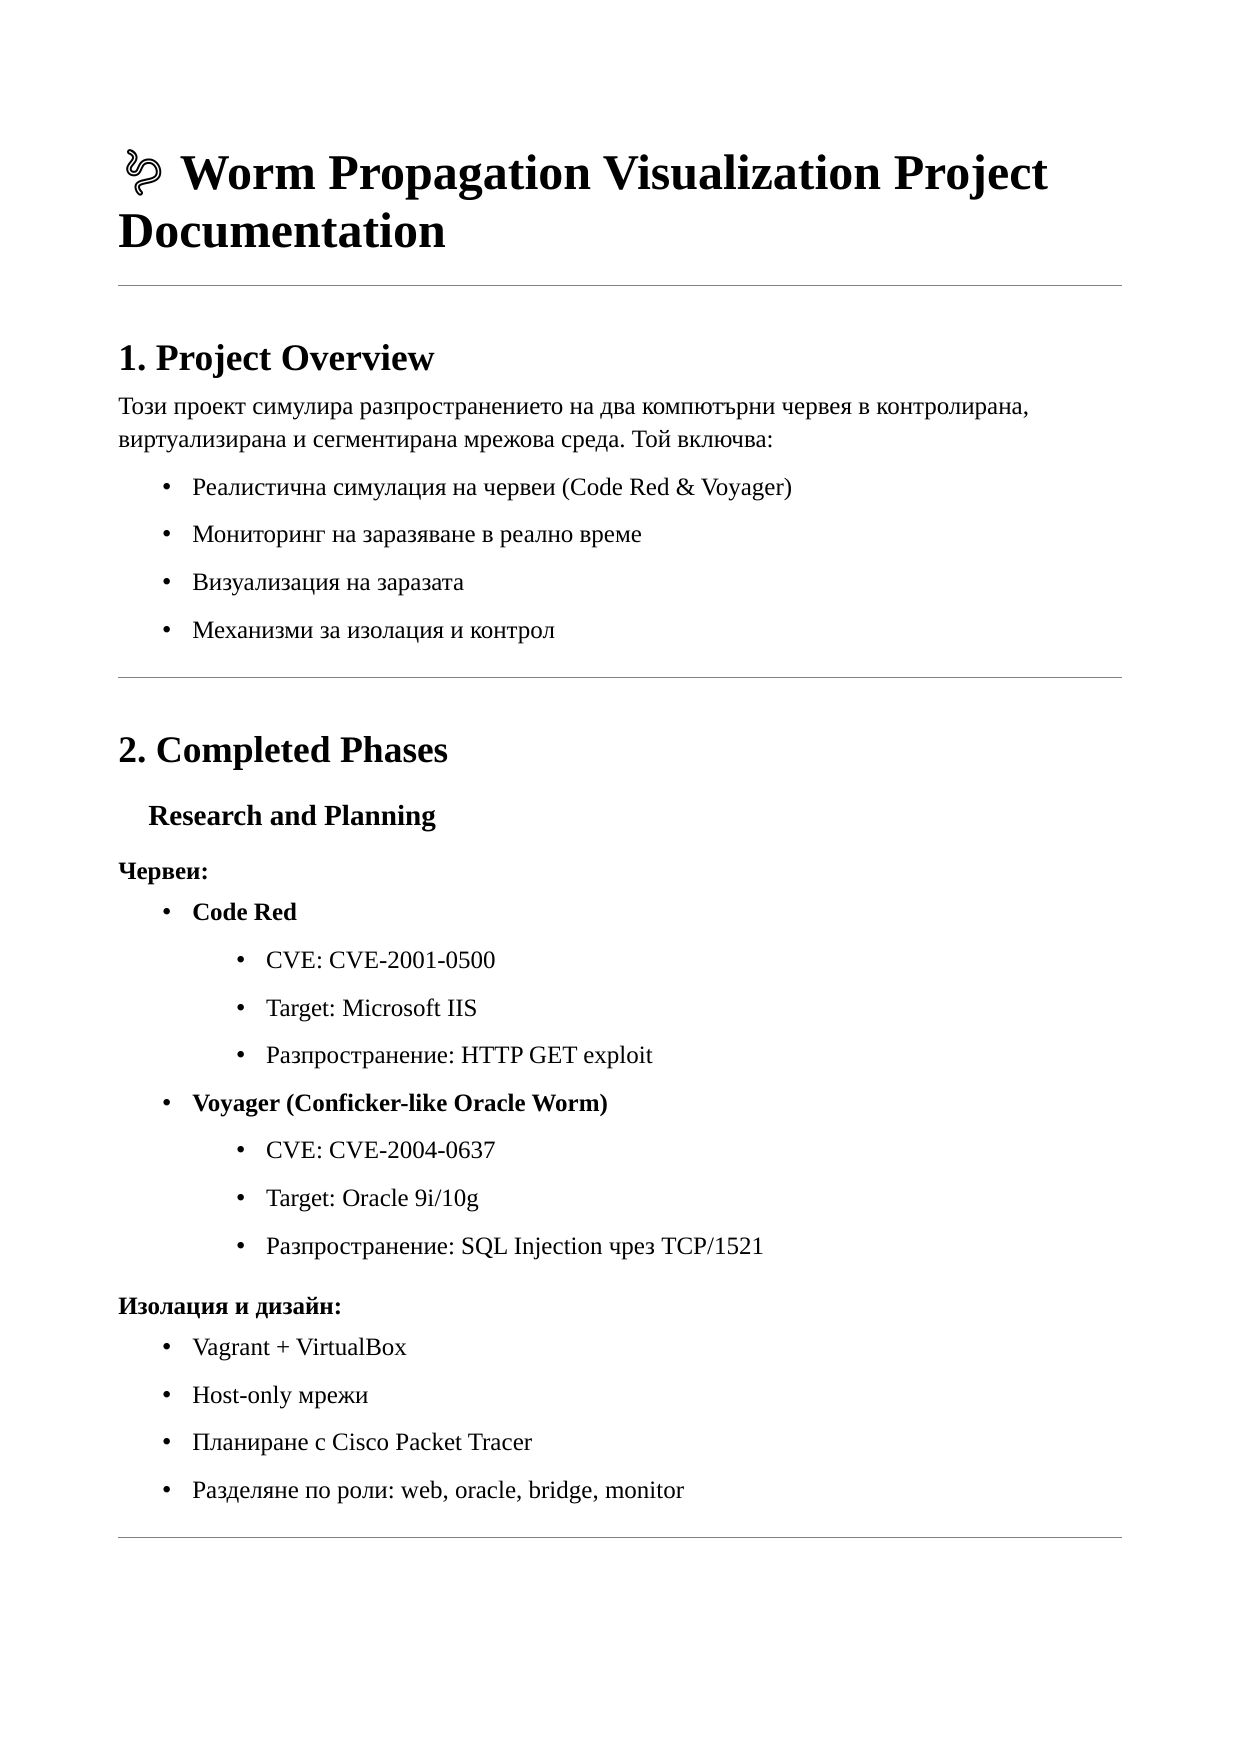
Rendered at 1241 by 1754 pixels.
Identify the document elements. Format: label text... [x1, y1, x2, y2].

list Разпространение: SQL Injection чрез TCP/1521 [236, 1231, 1122, 1259]
list Реалистична симулация на червеи (Code Red & Voyager) [162, 472, 1122, 501]
list CVE: CVE-2004-0637 [236, 1136, 1122, 1164]
list CVE: CVE-2001-0500 [236, 945, 1122, 974]
list Визуализация на заразата [162, 567, 1122, 596]
list Разделяне по роли: web, oracle, bridge, monitor [162, 1475, 1122, 1504]
list Vagrant + VirtualBox [162, 1332, 1122, 1361]
subtitle 📘 Research and Planning [118, 798, 1122, 831]
subtitle 2. Completed Phases [118, 727, 1122, 771]
subtitle 1. Project Overview [118, 336, 1122, 379]
text Този проект симулира разпространението на два компютърни червея в контролирана, виртуализирана и сегментирана мрежова среда. Той включва: [118, 391, 1122, 453]
list Планиране с Cisco Packet Tracer [162, 1427, 1122, 1456]
list Target: Oracle 9i/10g [236, 1183, 1122, 1212]
list Target: Microsoft IIS [236, 993, 1122, 1021]
list Voyager (Conficker-like Oracle Worm) [162, 1088, 1122, 1117]
subtitle Изолация и дизайн: [118, 1291, 1122, 1319]
list Разпространение: HTTP GET exploit [236, 1040, 1122, 1069]
list Code Red [162, 897, 1122, 926]
list Мониторинг на заразяване в реално време [162, 519, 1122, 548]
list Host-only мрежи [162, 1380, 1122, 1408]
list Механизми за изолация и контрол [162, 615, 1122, 643]
subtitle Червеи: [118, 856, 1122, 885]
subtitle 🪱 Worm Propagation Visualization Project Documentation [118, 143, 1122, 258]
